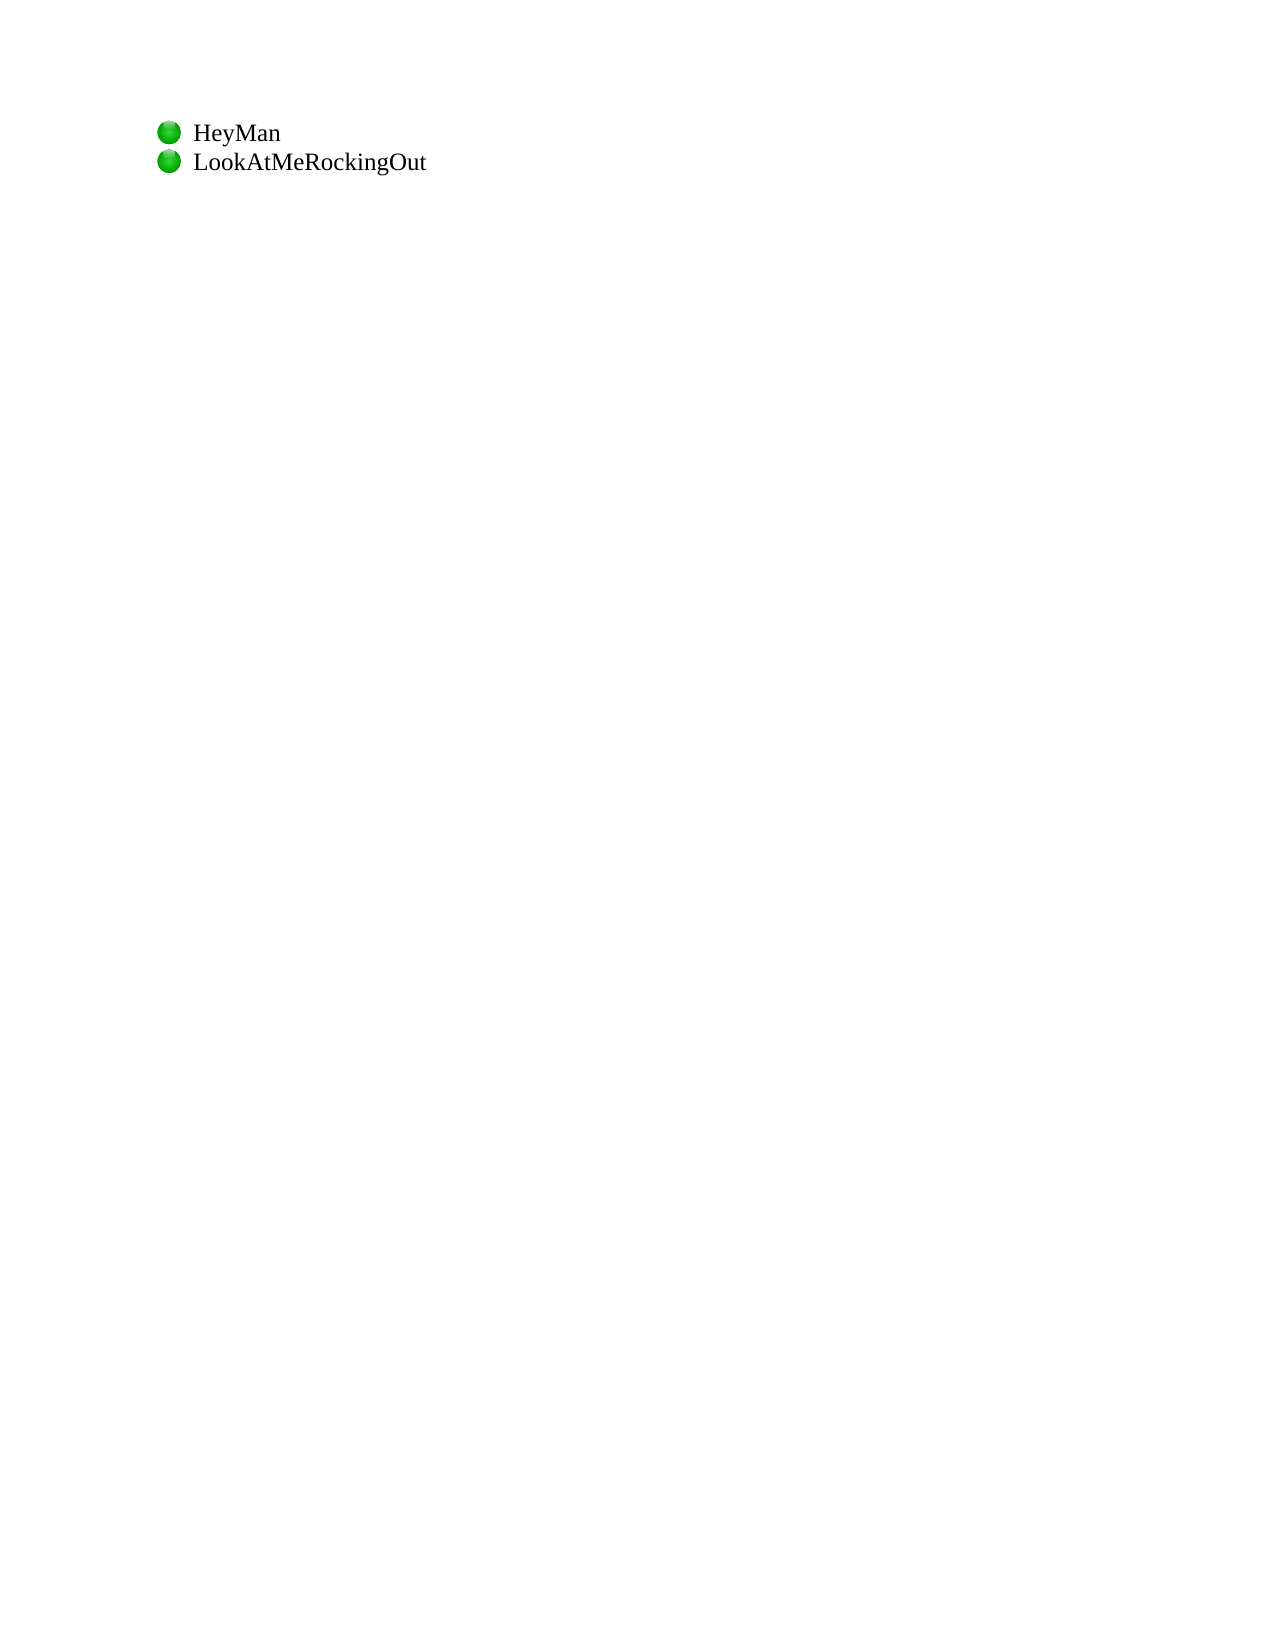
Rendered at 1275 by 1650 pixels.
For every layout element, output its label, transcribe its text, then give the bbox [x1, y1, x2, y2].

list LookAtMeRockingOut [156, 147, 1157, 176]
list HeyMan [156, 118, 1157, 147]
